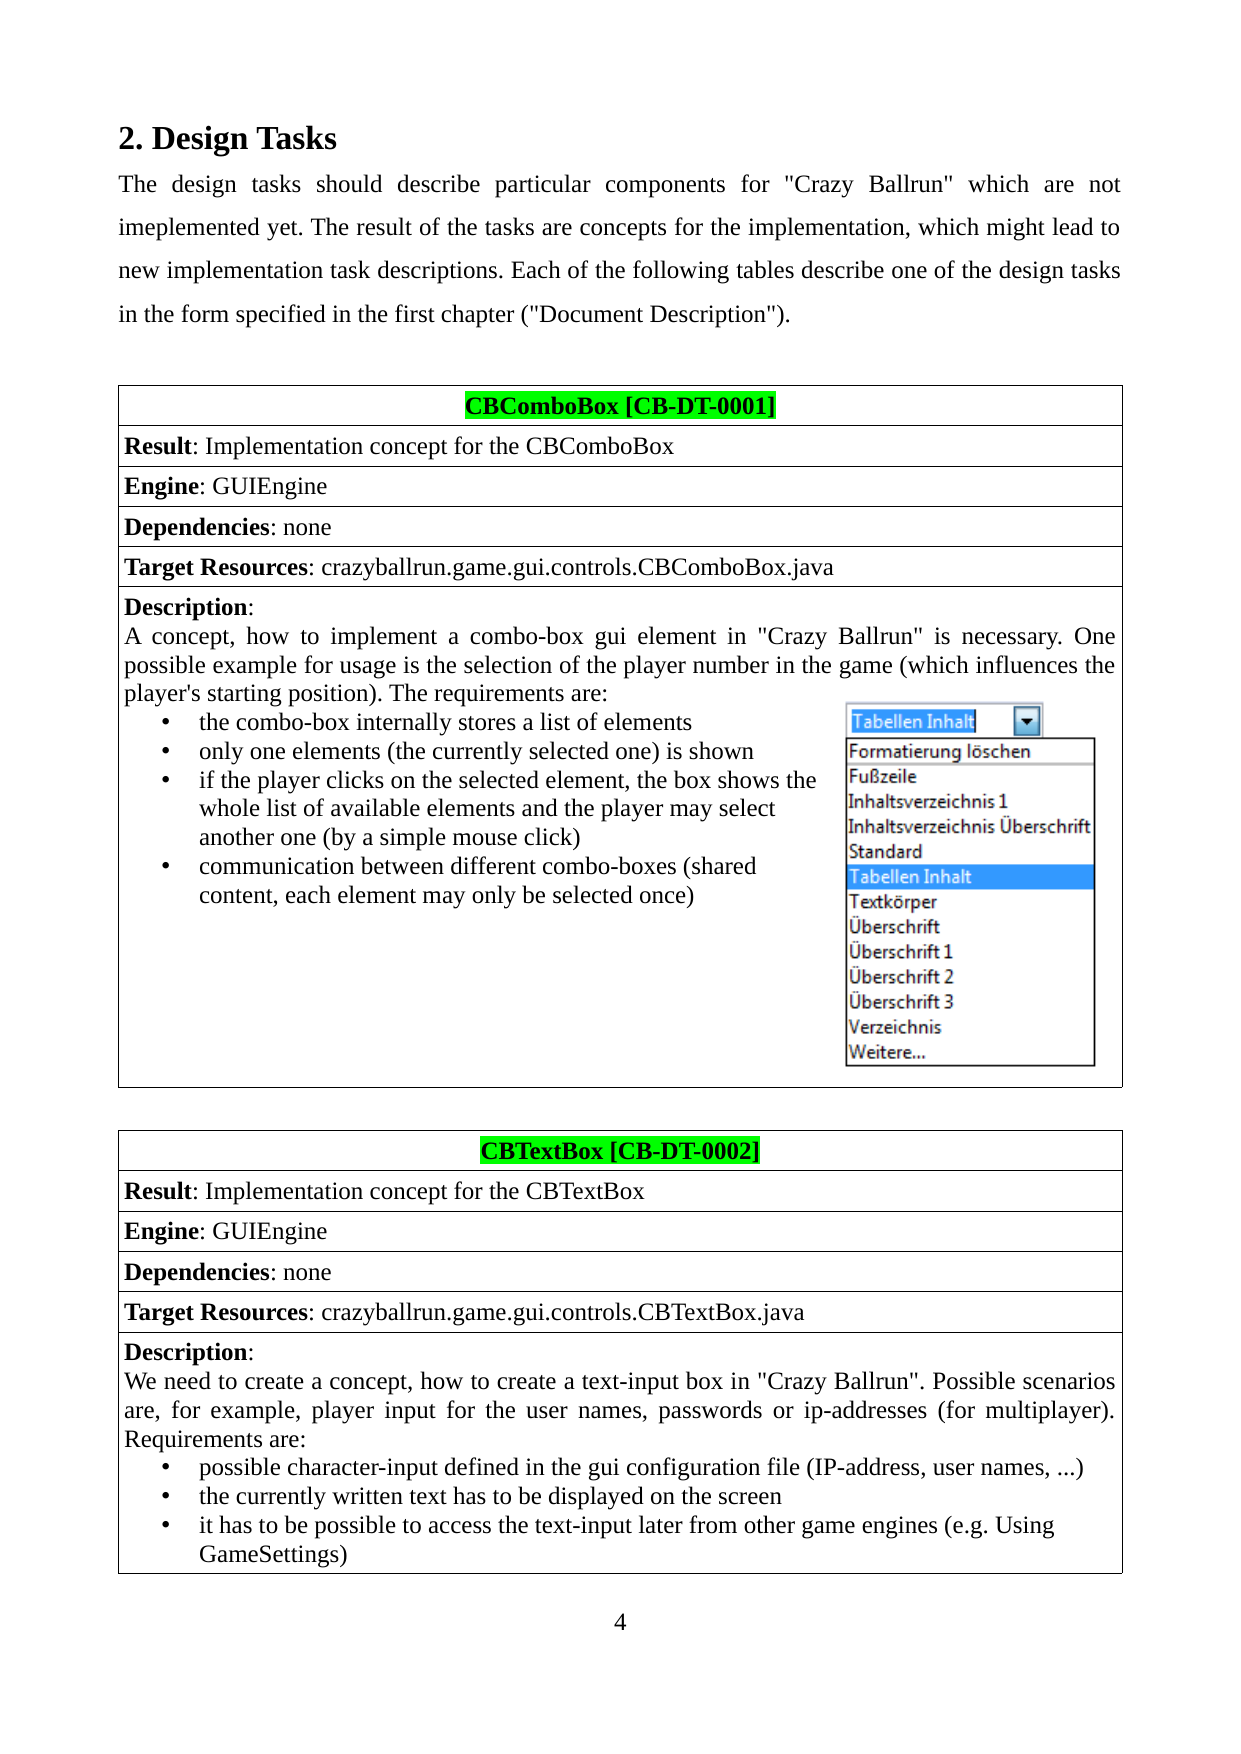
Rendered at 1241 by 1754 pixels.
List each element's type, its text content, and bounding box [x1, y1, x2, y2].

subtitle 2. Design Tasks [118, 118, 1122, 157]
table_header CBComboBox [CB-DT-0001] [119, 386, 1122, 425]
table_cell Description: A concept, how to implement a combo-box gui element in "Crazy Ballrun" is necessary. One possible example for usage is the selection of the player number in the game (which influences the player's starting position). The requirements are: the combo-box internally stores a list of elements only one elements (the currently selected one) is shown if the player clicks on the selected element, the box shows the whole list of available elements and the player may select another one (by a simple mouse click) communication between different combo-boxes (shared content, each element may only be selected once) [119, 587, 1122, 1087]
table_cell Dependencies: none [119, 507, 1122, 546]
table_cell Result: Implementation concept for the CBComboBox [119, 426, 1122, 466]
table_cell Engine: GUIEngine [119, 1212, 1122, 1251]
table_cell Result: Implementation concept for the CBTextBox [119, 1171, 1122, 1211]
table_cell Dependencies: none [119, 1252, 1122, 1291]
table_cell Target Resources: crazyballrun.game.gui.controls.CBComboBox.java [119, 547, 1122, 586]
table_cell Engine: GUIEngine [119, 467, 1122, 506]
table_cell Description: We need to create a concept, how to create a text-input box in "Crazy Ballrun". Possible scenarios are, for example, player input for the user names, passwords or ip-addresses (for multiplayer). Requirements are: possible character-input defined in the gui configuration file (IP-address, user names, ...) the currently written text has to be displayed on the screen it has to be possible to access the text-input later from other game engines (e.g. Using GameSettings) [119, 1333, 1122, 1573]
table_cell Target Resources: crazyballrun.game.gui.controls.CBTextBox.java [119, 1292, 1122, 1332]
picture [838, 697, 1105, 1073]
text The design tasks should describe particular components for "Crazy Ballrun" which are not imeplemented yet. The result of the tasks are concepts for the implementation, which might lead to new implementation task descriptions. Each of the following tables describe one of the design tasks in the form specified in the first chapter ("Document Description"). [118, 169, 1122, 327]
table_header CBTextBox [CB-DT-0002] [119, 1131, 1122, 1170]
